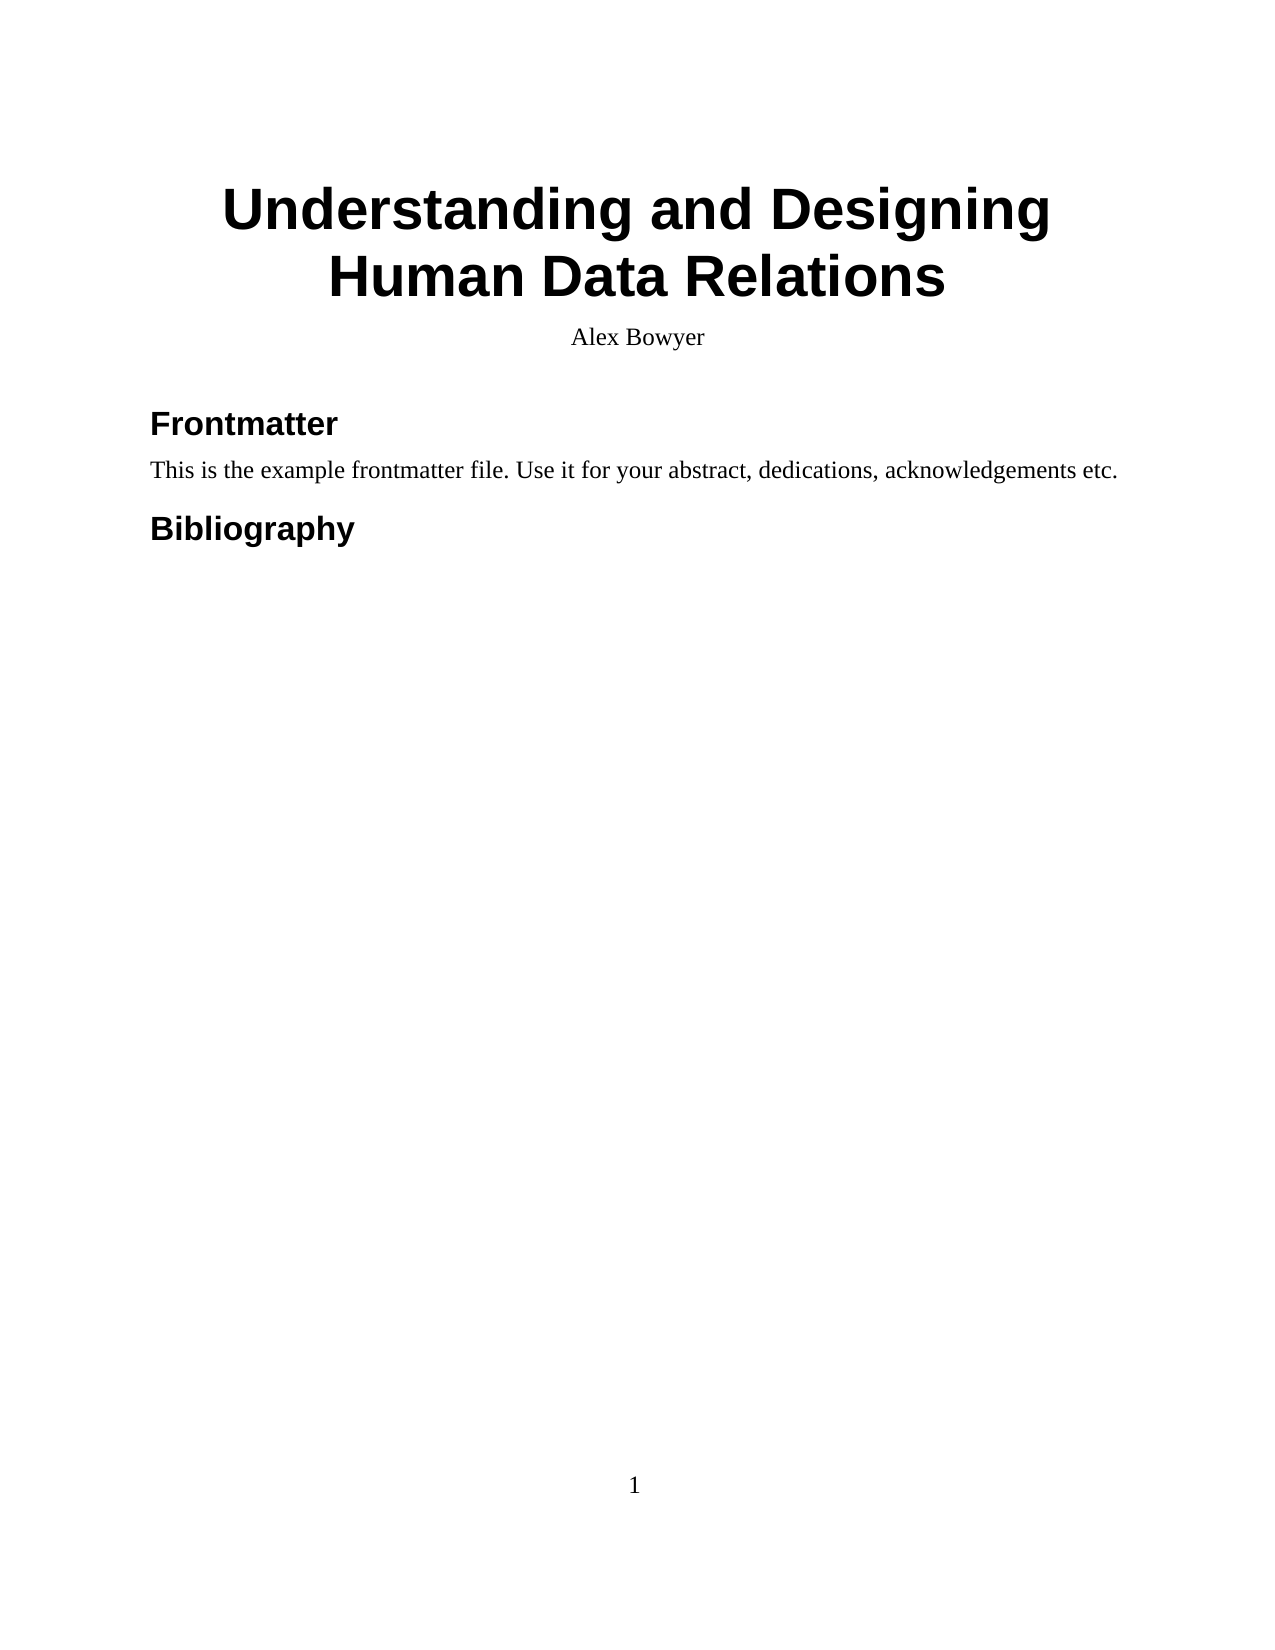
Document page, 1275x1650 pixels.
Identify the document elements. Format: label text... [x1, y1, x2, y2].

text Alex Bowyer [150, 322, 1125, 350]
subtitle Frontmatter [150, 404, 1125, 443]
title Understanding and Designing Human Data Relations [150, 175, 1125, 309]
subtitle Bibliography [150, 509, 1125, 548]
text This is the example frontmatter file. Use it for your abstract, dedications, acknowledgements etc. [150, 455, 1125, 484]
